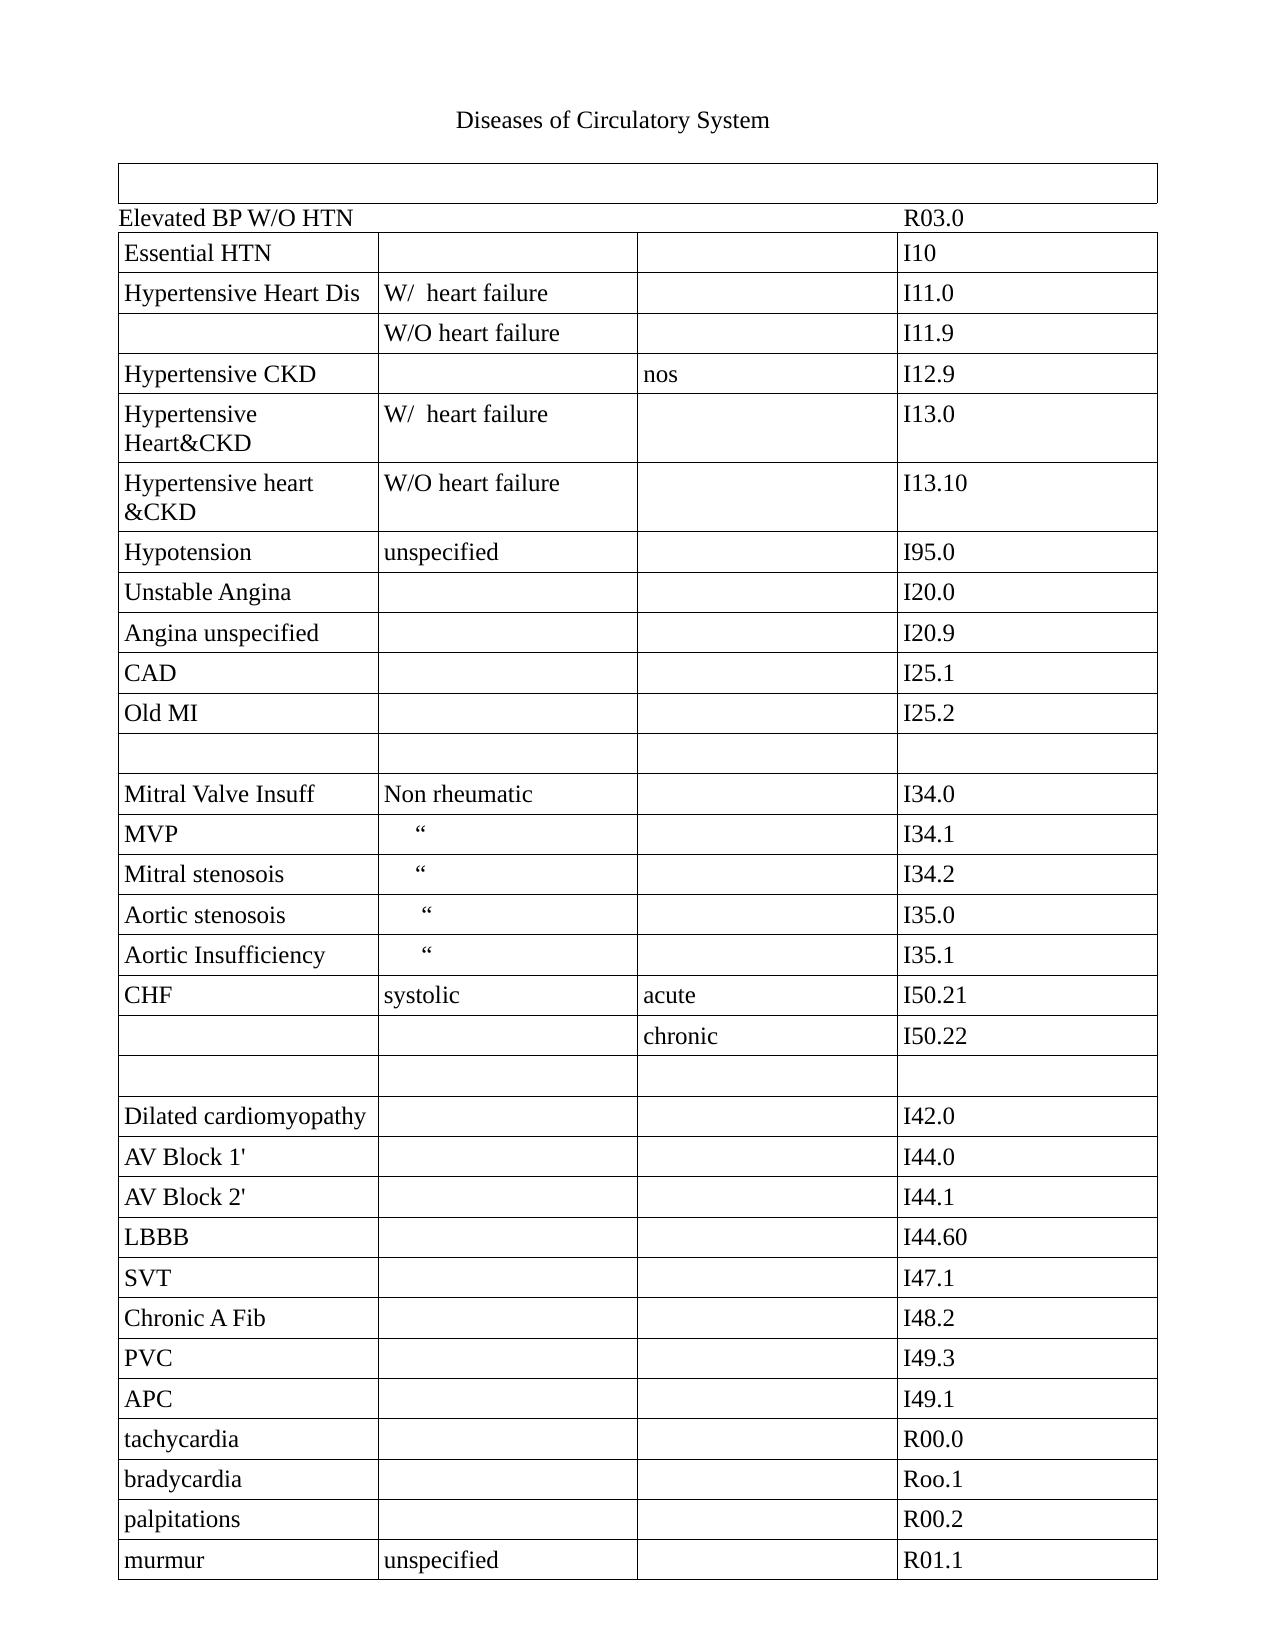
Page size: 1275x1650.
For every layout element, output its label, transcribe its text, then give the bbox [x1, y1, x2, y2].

table_cell “ [379, 895, 637, 934]
table_cell [379, 1218, 637, 1257]
table_cell I95.0 [898, 532, 1157, 572]
table_cell [119, 1056, 378, 1096]
table_cell [379, 573, 637, 612]
table_cell [638, 1419, 897, 1458]
table_cell W/ heart failure [379, 273, 637, 312]
table_cell I13.0 [898, 394, 1157, 462]
table_cell [379, 1419, 637, 1458]
table_cell R01.1 [898, 1540, 1157, 1579]
table_cell [638, 1258, 897, 1297]
table_cell Unstable Angina [119, 573, 378, 612]
table_cell PVC [119, 1339, 378, 1378]
table_cell I48.2 [898, 1298, 1157, 1337]
text Elevated BP W/O HTN R03.0 [118, 204, 1157, 232]
table_cell W/O heart failure [379, 314, 637, 353]
table_cell [638, 694, 897, 733]
table_cell [638, 314, 897, 353]
table_cell [638, 734, 897, 773]
table_cell Dilated cardiomyopathy [119, 1097, 378, 1136]
table_cell [379, 1016, 637, 1055]
table_cell I34.2 [898, 855, 1157, 894]
table_cell I25.2 [898, 694, 1157, 733]
table_cell I44.1 [898, 1177, 1157, 1217]
table_cell [119, 1016, 378, 1055]
table_cell [638, 1097, 897, 1136]
table_cell APC [119, 1379, 378, 1418]
table_cell I11.0 [898, 273, 1157, 312]
table_cell [379, 1460, 637, 1499]
table_cell [379, 653, 637, 692]
table_cell I42.0 [898, 1097, 1157, 1136]
table_cell [379, 1137, 637, 1176]
table_cell [638, 1218, 897, 1257]
table_cell I50.21 [898, 976, 1157, 1015]
table_cell [638, 532, 897, 572]
table_cell I49.1 [898, 1379, 1157, 1418]
table_cell [638, 1460, 897, 1499]
table_cell [638, 1056, 897, 1096]
table_cell I25.1 [898, 653, 1157, 692]
table_cell unspecified [379, 1540, 637, 1579]
table_header I10 [898, 233, 1157, 272]
table_cell CHF [119, 976, 378, 1015]
table_cell [379, 1339, 637, 1378]
table_cell [638, 895, 897, 934]
table_cell “ [379, 935, 637, 975]
table_cell AV Block 2' [119, 1177, 378, 1217]
table_cell Hypertensive heart &CKD [119, 463, 378, 531]
table_cell [379, 1298, 637, 1337]
table_cell nos [638, 354, 897, 393]
table_header Essential HTN [119, 233, 378, 272]
table_cell [379, 1258, 637, 1297]
table_cell Roo.1 [898, 1460, 1157, 1499]
table_cell [379, 734, 637, 773]
table_cell palpitations [119, 1500, 378, 1539]
table_cell [638, 394, 897, 462]
table_cell W/O heart failure [379, 463, 637, 531]
table_cell [119, 734, 378, 773]
table_cell I35.1 [898, 935, 1157, 975]
table_cell unspecified [379, 532, 637, 572]
table_cell Hypertensive Heart&CKD [119, 394, 378, 462]
table_header [638, 233, 897, 272]
table_cell “ [379, 815, 637, 854]
table_cell [898, 1056, 1157, 1096]
table_cell [379, 1177, 637, 1217]
table_cell [898, 734, 1157, 773]
table_cell [638, 1500, 897, 1539]
table_cell I49.3 [898, 1339, 1157, 1378]
table_cell I34.1 [898, 815, 1157, 854]
table_cell I20.0 [898, 573, 1157, 612]
table_cell [379, 1056, 637, 1096]
table_cell AV Block 1' [119, 1137, 378, 1176]
table_cell Hypertensive CKD [119, 354, 378, 393]
table_cell MVP [119, 815, 378, 854]
table_cell [379, 1097, 637, 1136]
table_cell Old MI [119, 694, 378, 733]
table_cell “ [379, 855, 637, 894]
table_cell acute [638, 976, 897, 1015]
table_cell [638, 1339, 897, 1378]
table_cell I34.0 [898, 774, 1157, 813]
table_cell [638, 573, 897, 612]
table_cell [638, 653, 897, 692]
table_cell [638, 1379, 897, 1418]
table_cell I35.0 [898, 895, 1157, 934]
table_cell R00.0 [898, 1419, 1157, 1458]
table_header [379, 233, 637, 272]
text Diseases of Circulatory System [118, 105, 1157, 134]
table_cell [638, 463, 897, 531]
table_cell I11.9 [898, 314, 1157, 353]
table_cell [638, 273, 897, 312]
table_cell bradycardia [119, 1460, 378, 1499]
table_cell Hypertensive Heart Dis [119, 273, 378, 312]
table_cell I13.10 [898, 463, 1157, 531]
table_cell CAD [119, 653, 378, 692]
table_cell I12.9 [898, 354, 1157, 393]
table_cell I50.22 [898, 1016, 1157, 1055]
table_cell Non rheumatic [379, 774, 637, 813]
table_cell murmur [119, 1540, 378, 1579]
table_cell Hypotension [119, 532, 378, 572]
table_cell [119, 314, 378, 353]
table_cell chronic [638, 1016, 897, 1055]
table_cell [638, 1298, 897, 1337]
table_cell [638, 935, 897, 975]
table_cell [638, 1177, 897, 1217]
table_cell I20.9 [898, 613, 1157, 652]
table_cell [638, 1137, 897, 1176]
table_cell [379, 1379, 637, 1418]
table_cell [638, 613, 897, 652]
table_cell Mitral Valve Insuff [119, 774, 378, 813]
table_cell [379, 1500, 637, 1539]
table_cell W/ heart failure [379, 394, 637, 462]
table_cell R00.2 [898, 1500, 1157, 1539]
table_cell [638, 815, 897, 854]
table_cell Angina unspecified [119, 613, 378, 652]
table_cell I44.60 [898, 1218, 1157, 1257]
table_cell [379, 613, 637, 652]
table_cell [638, 855, 897, 894]
table_cell Aortic stenosois [119, 895, 378, 934]
table_cell systolic [379, 976, 637, 1015]
table_cell Aortic Insufficiency [119, 935, 378, 975]
table_cell [379, 694, 637, 733]
table_cell [638, 774, 897, 813]
table_cell LBBB [119, 1218, 378, 1257]
table_cell I47.1 [898, 1258, 1157, 1297]
table_cell Mitral stenosois [119, 855, 378, 894]
table_cell [638, 1540, 897, 1579]
table_cell Chronic A Fib [119, 1298, 378, 1337]
table_cell [379, 354, 637, 393]
table_header [119, 164, 1157, 203]
table_cell SVT [119, 1258, 378, 1297]
table_cell I44.0 [898, 1137, 1157, 1176]
table_cell tachycardia [119, 1419, 378, 1458]
